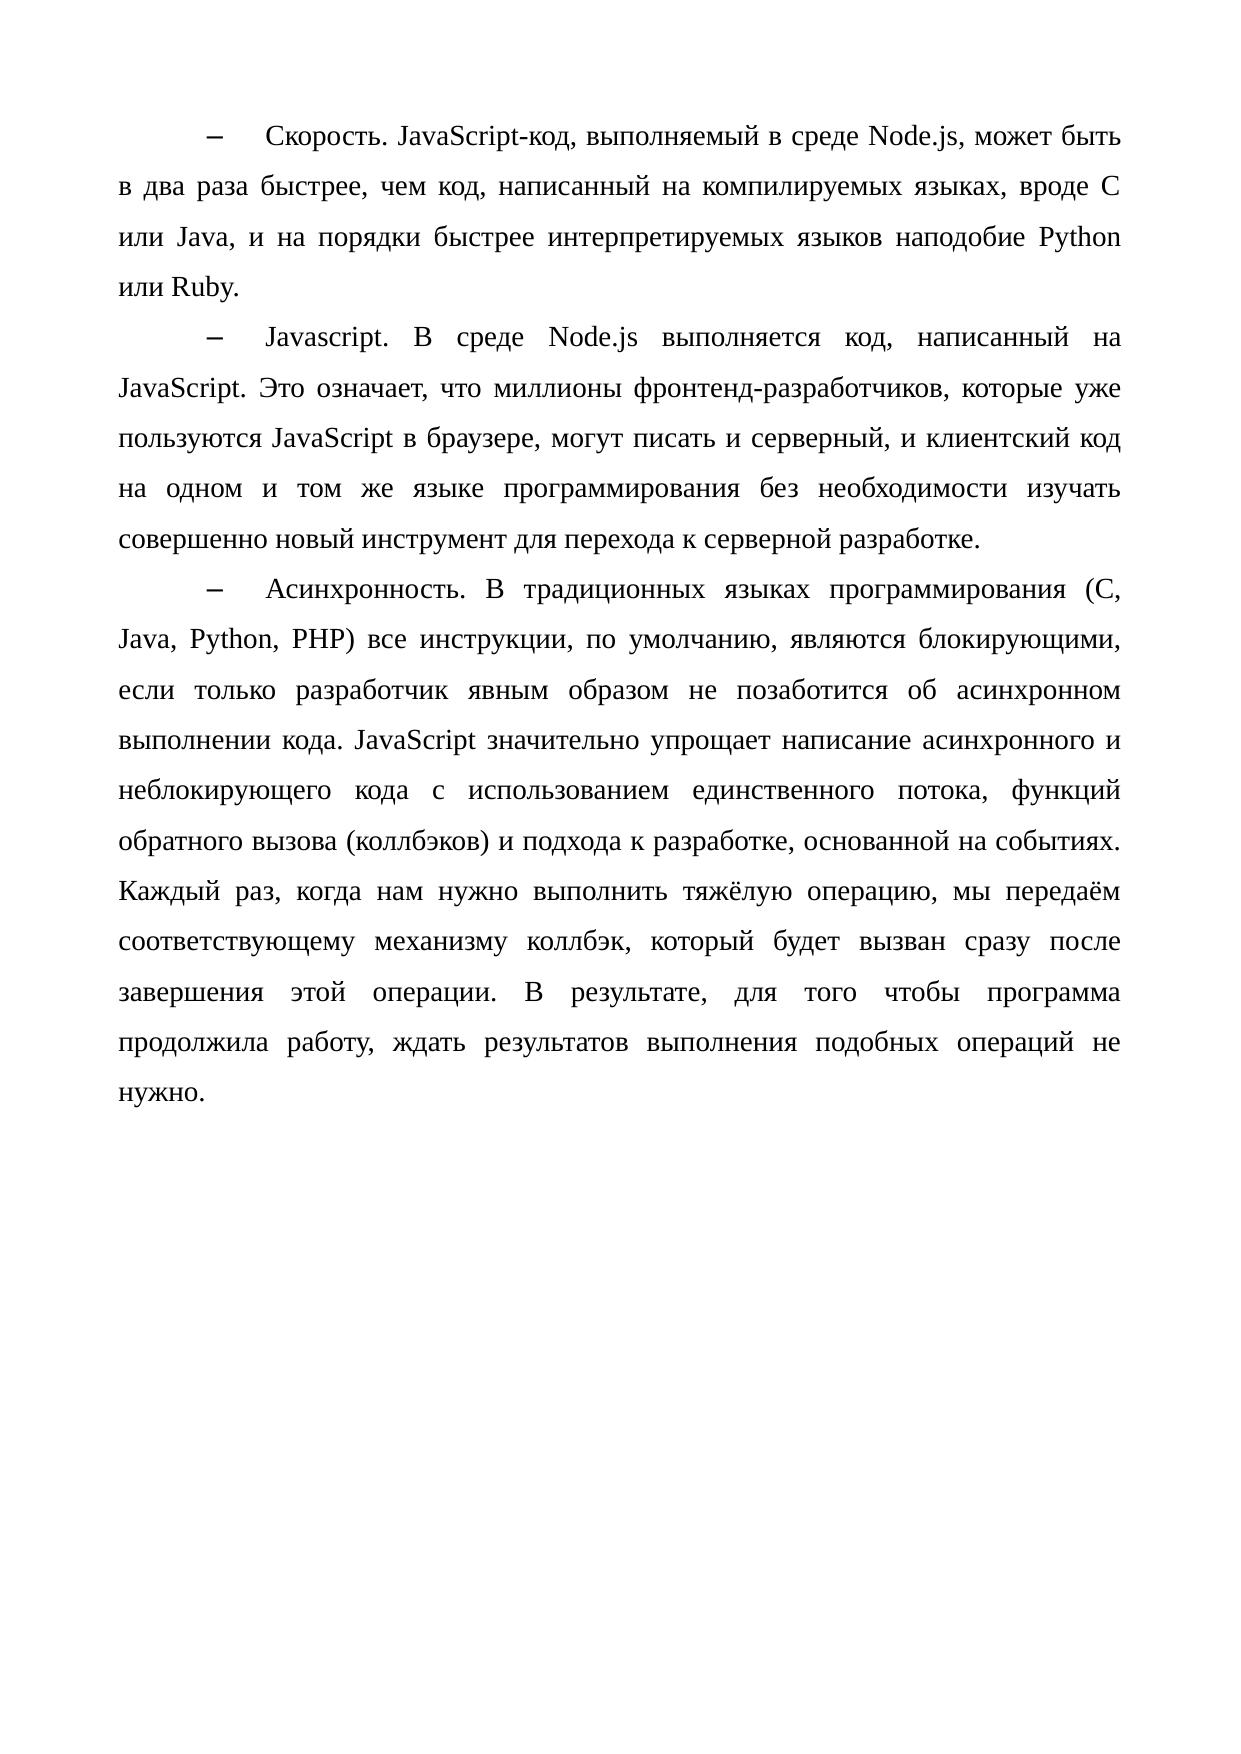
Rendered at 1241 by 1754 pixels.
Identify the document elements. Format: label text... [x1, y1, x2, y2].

list Скорость. JavaScript-код, выполняемый в среде Node.js, может быть в два раза быстрее, чем код, написанный на компилируемых языках, вроде C или Java, и на порядки быстрее интерпретируемых языков наподобие Python или Ruby. [118, 118, 1122, 303]
list Javascript. В среде Node.js выполняется код, написанный на JavaScript. Это означает, что миллионы фронтенд-разработчиков, которые уже пользуются JavaScript в браузере, могут писать и серверный, и клиентский код на одном и том же языке программирования без необходимости изучать совершенно новый инструмент для перехода к серверной разработке. [118, 319, 1122, 554]
list Асинхронность. В традиционных языках программирования (C, Java, Python, PHP) все инструкции, по умолчанию, являются блокирующими, если только разработчик явным образом не позаботится об асинхронном выполнении кода. JavaScript значительно упрощает написание асинхронного и неблокирующего кода с использованием единственного потока, функций обратного вызова (коллбэков) и подхода к разработке, основанной на событиях. Каждый раз, когда нам нужно выполнить тяжёлую операцию, мы передаём соответствующему механизму коллбэк, который будет вызван сразу после завершения этой операции. В результате, для того чтобы программа продолжила работу, ждать результатов выполнения подобных операций не нужно. [118, 571, 1122, 1108]
